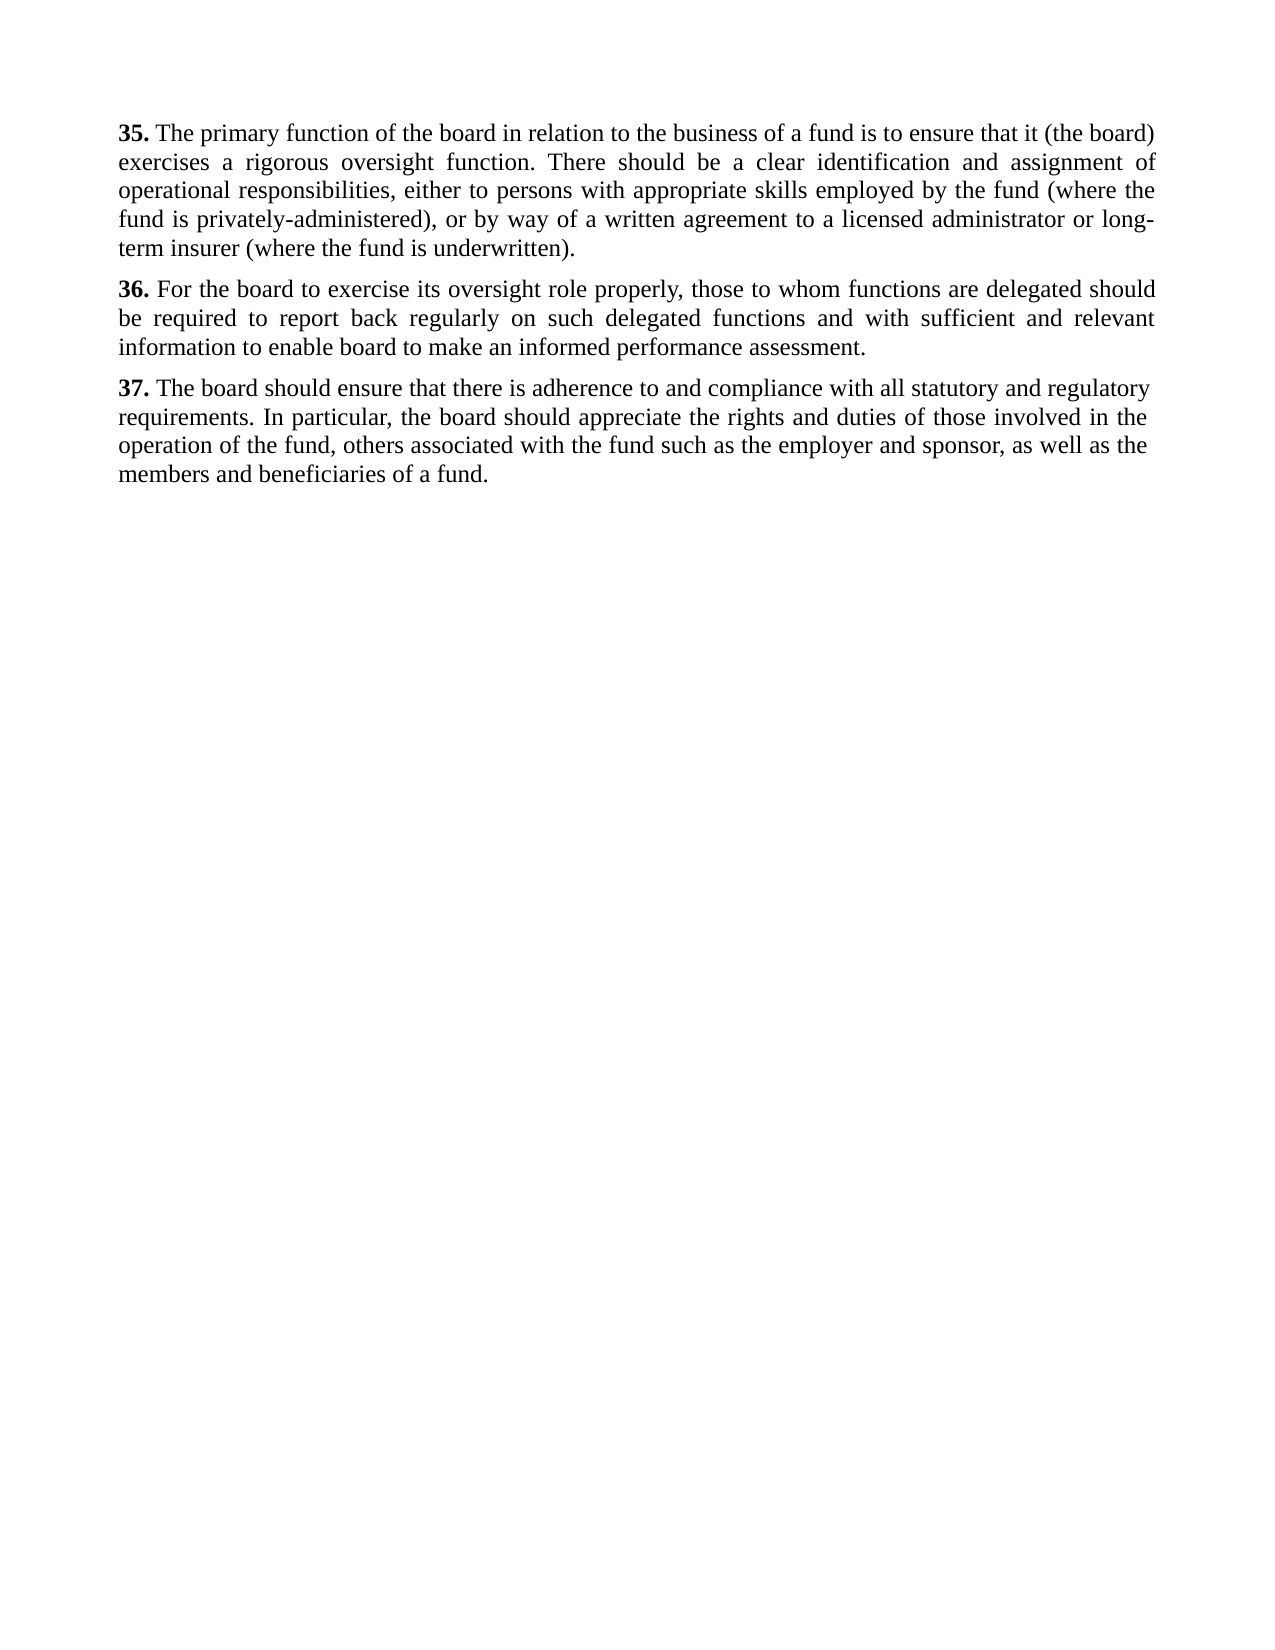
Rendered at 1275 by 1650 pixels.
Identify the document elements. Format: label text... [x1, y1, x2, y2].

text 37. The board should ensure that there is adherence to and compliance with all statutory and regulatory requirements. In particular, the board should appreciate the rights and duties of those involved in the operation of the fund, others associated with the fund such as the employer and sponsor, as well as the members and beneficiaries of a fund. [118, 373, 1157, 488]
text 36. For the board to exercise its oversight role properly, those to whom functions are delegated should be required to report back regularly on such delegated functions and with sufficient and relevant information to enable board to make an informed performance assessment. [118, 274, 1157, 361]
text 35. The primary function of the board in relation to the business of a fund is to ensure that it (the board) exercises a rigorous oversight function. There should be a clear identification and assignment of operational responsibilities, either to persons with appropriate skills employed by the fund (where the fund is privately-administered), or by way of a written agreement to a licensed administrator or long-term insurer (where the fund is underwritten). [118, 118, 1157, 262]
